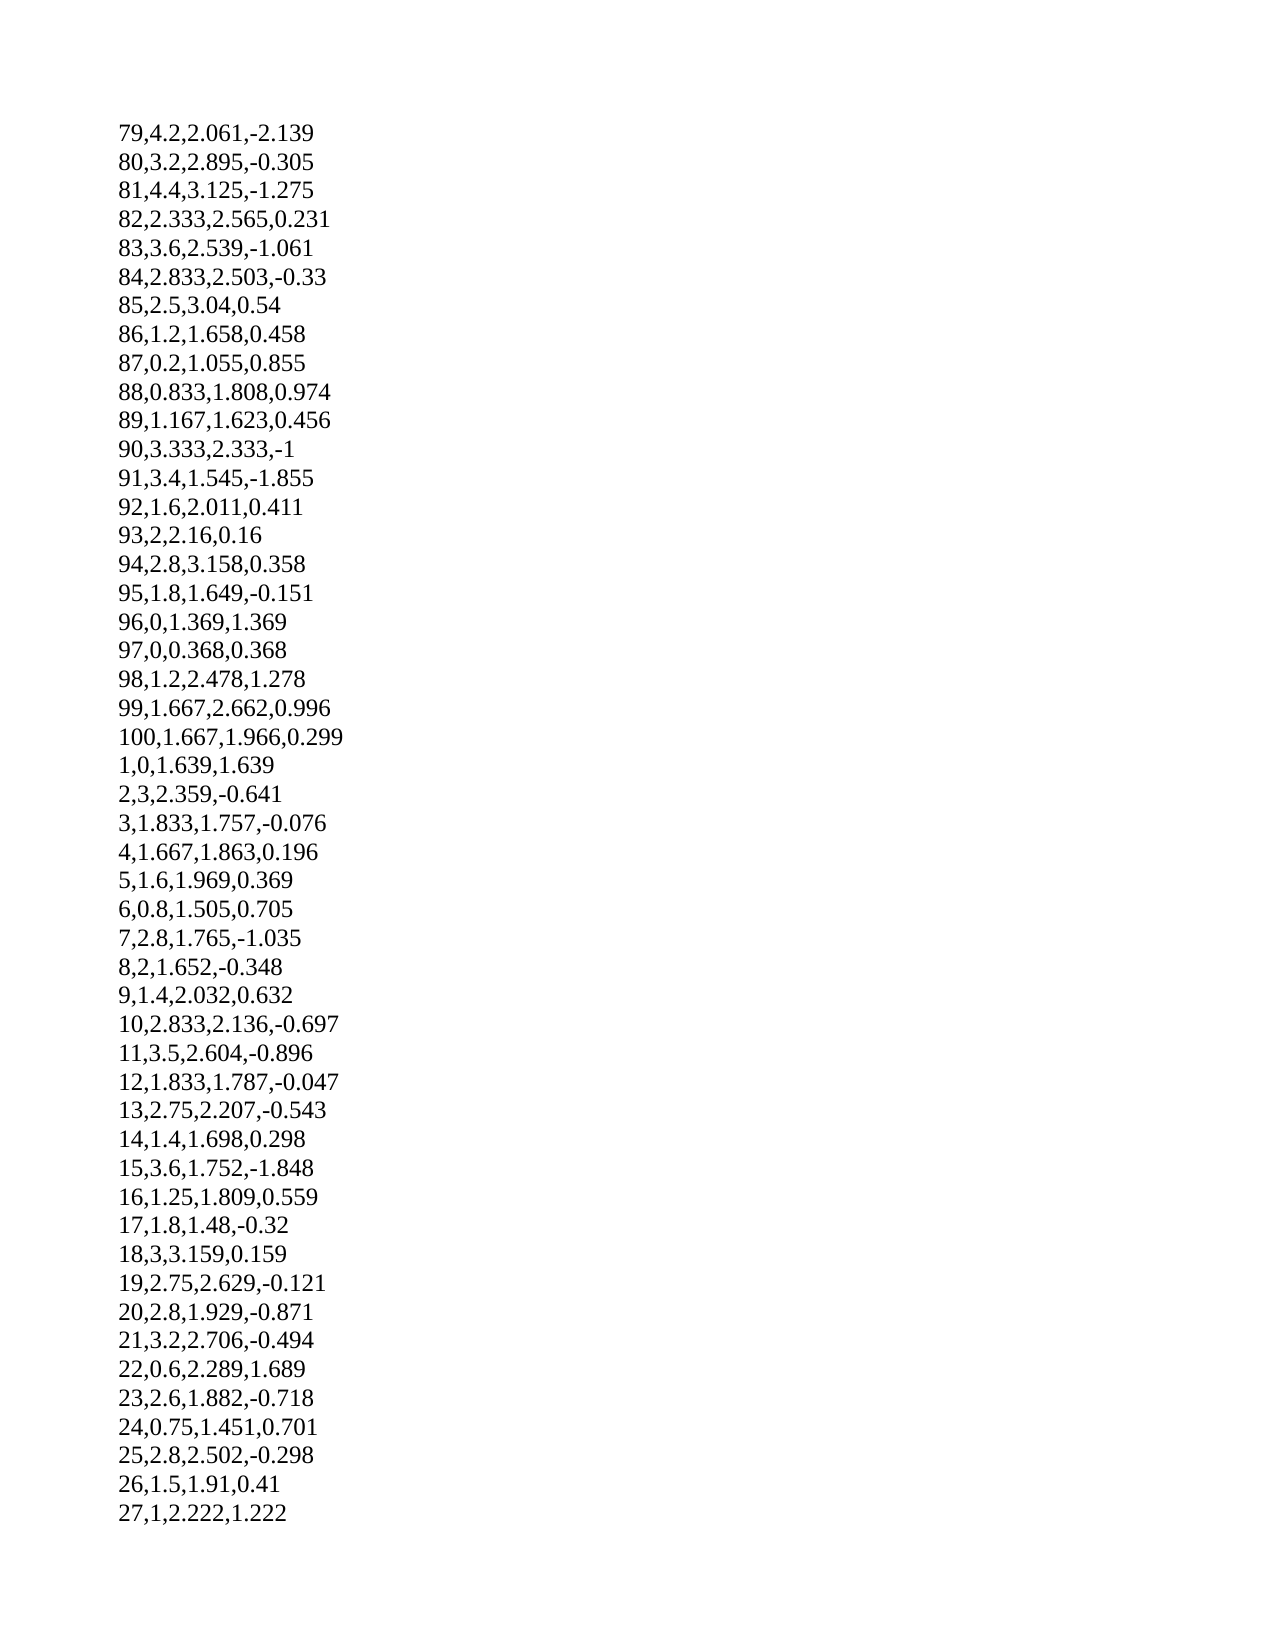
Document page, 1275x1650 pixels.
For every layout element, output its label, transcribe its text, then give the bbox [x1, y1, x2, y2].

text 4,1.667,1.863,0.196 [118, 837, 1157, 866]
text 81,4.4,3.125,-1.275 [118, 176, 1157, 204]
text 82,2.333,2.565,0.231 [118, 204, 1157, 233]
text 85,2.5,3.04,0.54 [118, 291, 1157, 319]
text 83,3.6,2.539,-1.061 [118, 233, 1157, 262]
text 3,1.833,1.757,-0.076 [118, 808, 1157, 837]
text 90,3.333,2.333,-1 [118, 434, 1157, 463]
text 21,3.2,2.706,-0.494 [118, 1326, 1157, 1354]
text 89,1.167,1.623,0.456 [118, 406, 1157, 434]
text 84,2.833,2.503,-0.33 [118, 262, 1157, 291]
text 95,1.8,1.649,-0.151 [118, 578, 1157, 607]
text 7,2.8,1.765,-1.035 [118, 923, 1157, 952]
text 17,1.8,1.48,-0.32 [118, 1211, 1157, 1239]
text 93,2,2.16,0.16 [118, 521, 1157, 549]
text 86,1.2,1.658,0.458 [118, 319, 1157, 348]
text 87,0.2,1.055,0.855 [118, 348, 1157, 377]
text 99,1.667,2.662,0.996 [118, 693, 1157, 722]
text 18,3,3.159,0.159 [118, 1239, 1157, 1268]
text 92,1.6,2.011,0.411 [118, 492, 1157, 521]
text 14,1.4,1.698,0.298 [118, 1124, 1157, 1153]
text 20,2.8,1.929,-0.871 [118, 1297, 1157, 1326]
text 25,2.8,2.502,-0.298 [118, 1441, 1157, 1469]
text 13,2.75,2.207,-0.543 [118, 1096, 1157, 1124]
text 23,2.6,1.882,-0.718 [118, 1383, 1157, 1412]
text 16,1.25,1.809,0.559 [118, 1182, 1157, 1211]
text 5,1.6,1.969,0.369 [118, 866, 1157, 894]
text 15,3.6,1.752,-1.848 [118, 1153, 1157, 1182]
text 8,2,1.652,-0.348 [118, 952, 1157, 981]
text 12,1.833,1.787,-0.047 [118, 1067, 1157, 1096]
text 94,2.8,3.158,0.358 [118, 549, 1157, 578]
text 19,2.75,2.629,-0.121 [118, 1268, 1157, 1297]
text 27,1,2.222,1.222 [118, 1498, 1157, 1527]
text 2,3,2.359,-0.641 [118, 779, 1157, 808]
text 22,0.6,2.289,1.689 [118, 1354, 1157, 1383]
text 100,1.667,1.966,0.299 [118, 722, 1157, 751]
text 26,1.5,1.91,0.41 [118, 1469, 1157, 1498]
text 79,4.2,2.061,-2.139 [118, 118, 1157, 147]
text 10,2.833,2.136,-0.697 [118, 1009, 1157, 1038]
text 80,3.2,2.895,-0.305 [118, 147, 1157, 176]
text 1,0,1.639,1.639 [118, 751, 1157, 779]
text 88,0.833,1.808,0.974 [118, 377, 1157, 406]
text 11,3.5,2.604,-0.896 [118, 1038, 1157, 1067]
text 91,3.4,1.545,-1.855 [118, 463, 1157, 492]
text 9,1.4,2.032,0.632 [118, 981, 1157, 1009]
text 6,0.8,1.505,0.705 [118, 894, 1157, 923]
text 24,0.75,1.451,0.701 [118, 1412, 1157, 1441]
text 97,0,0.368,0.368 [118, 636, 1157, 664]
text 98,1.2,2.478,1.278 [118, 664, 1157, 693]
text 96,0,1.369,1.369 [118, 607, 1157, 636]
